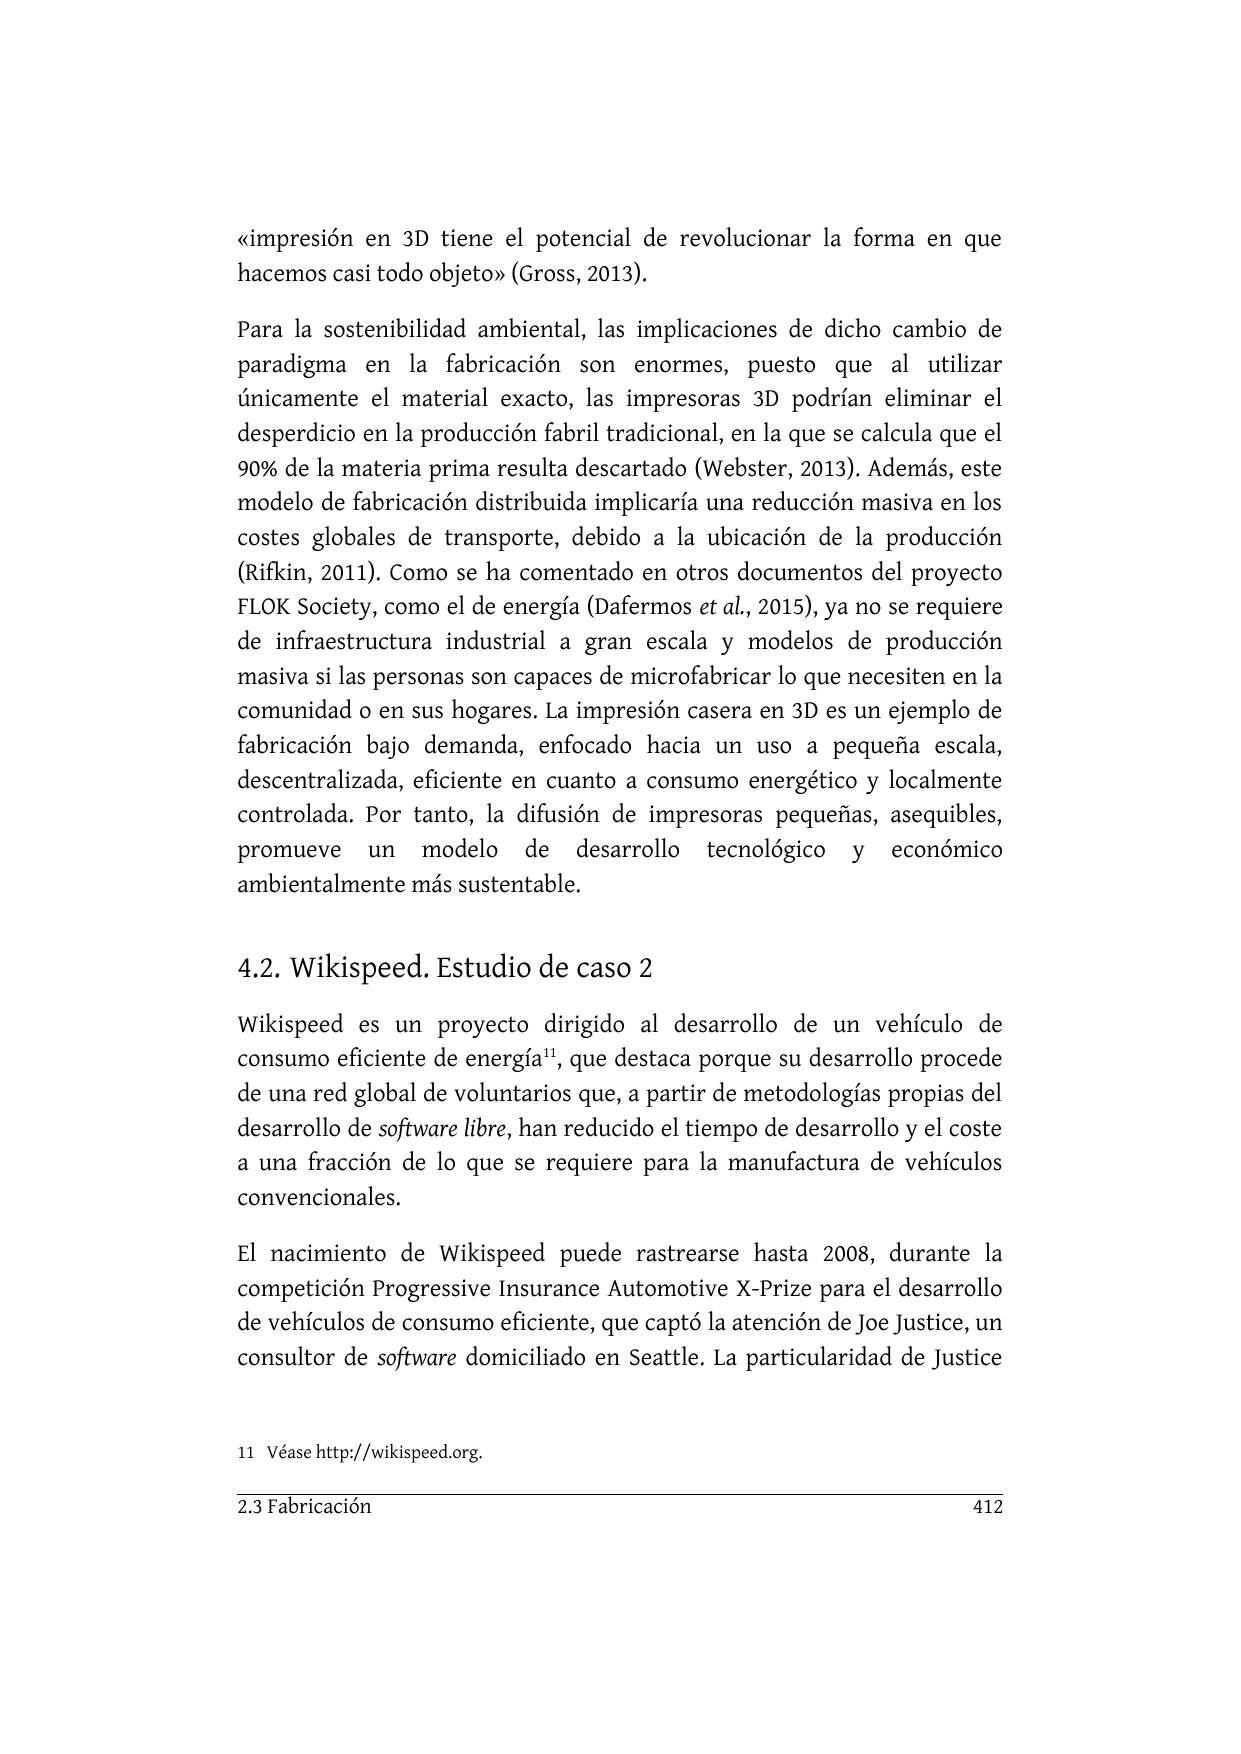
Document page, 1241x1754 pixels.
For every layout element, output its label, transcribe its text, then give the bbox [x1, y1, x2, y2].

text Para la sostenibilidad ambiental, las implicaciones de dicho cambio de paradigma en la fabricación son enormes, puesto que al utilizar únicamente el material exacto, las impresoras 3D podrían eliminar el desperdicio en la producción fabril tradicional, en la que se calcula que el 90% de la materia prima resulta descartado (Webster, 2013). Además, este modelo de fabricación distribuida implicaría una reducción masiva en los costes globales de transporte, debido a la ubicación de la producción (Rifkin, 2011). Como se ha comentado en otros documentos del proyecto FLOK Society, como el de energía (Dafermos et al., 2015), ya no se requiere de infraestructura industrial a gran escala y modelos de producción masiva si las personas son capaces de microfabricar lo que necesiten en la comunidad o en sus hogares. La impresión casera en 3D es un ejemplo de fabricación bajo demanda, enfocado hacia un uso a pequeña escala, descentralizada, eficiente en cuanto a consumo energético y localmente controlada. Por tanto, la difusión de impresoras pequeñas, asequibles, promueve un modelo de desarrollo tecnológico y económico ambientalmente más sustentable. [237, 315, 1003, 899]
subtitle Wikispeed. Estudio de caso 2 [237, 950, 1003, 986]
text Véase http://wikispeed.org. [237, 1442, 1003, 1464]
text El nacimiento de Wikispeed puede rastrearse hasta 2008, durante la competición Progressive Insurance Automotive X-Prize para el desarrollo de vehículos de consumo eficiente, que captó la atención de Joe Justice, un consultor de software domiciliado en Seattle. La particularidad de Justice [237, 1239, 1003, 1372]
text «impresión en 3D tiene el potencial de revolucionar la forma en que hacemos casi todo objeto» (Gross, 2013). [237, 225, 1003, 289]
text Wikispeed es un proyecto dirigido al desarrollo de un vehículo de consumo eficiente de energía, que destaca porque su desarrollo procede de una red global de voluntarios que, a partir de metodologías propias del desarrollo de software libre, han reducido el tiempo de desarrollo y el coste a una fracción de lo que se requiere para la manufactura de vehículos convencionales. [237, 1010, 1003, 1213]
